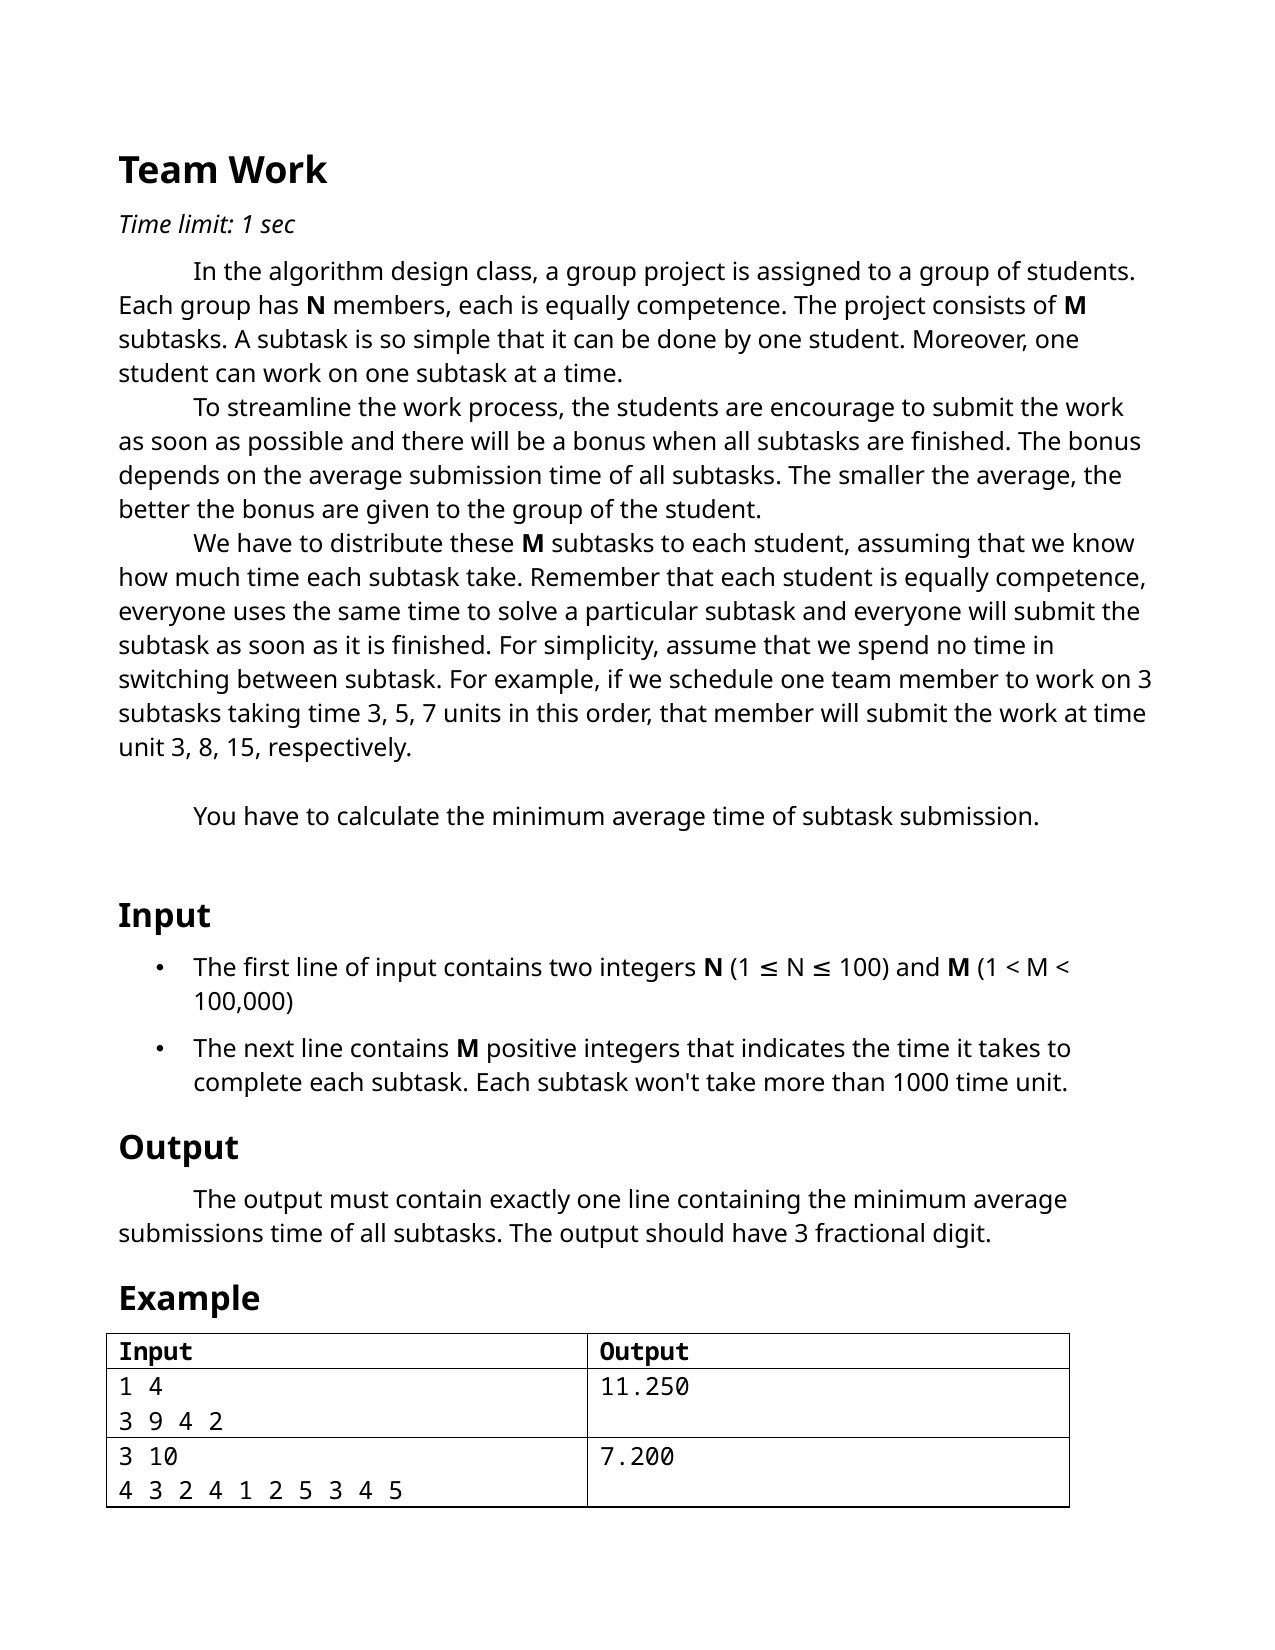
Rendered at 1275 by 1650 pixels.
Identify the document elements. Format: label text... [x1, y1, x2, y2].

text To streamline the work process, the students are encourage to submit the work as soon as possible and there will be a bonus when all subtasks are finished. The bonus depends on the average submission time of all subtasks. The smaller the average, the better the bonus are given to the group of the student. [118, 389, 1157, 526]
list The first line of input contains two integers N (1 ≤ N ≤ 100) and M (1 < M < 100,000) [156, 949, 1157, 1018]
table_header Input [107, 1334, 587, 1368]
subtitle Output [118, 1123, 1157, 1169]
subtitle Input [118, 891, 1157, 937]
table_cell 1 4 3 9 4 2 [107, 1369, 587, 1437]
subtitle Example [118, 1275, 1157, 1320]
title Team Work [118, 143, 1157, 194]
text The output must contain exactly one line containing the minimum average submissions time of all subtasks. The output should have 3 fractional digit. [118, 1182, 1157, 1250]
list The next line contains M positive integers that indicates the time it takes to complete each subtask. Each subtask won't take more than 1000 time unit. [156, 1030, 1157, 1098]
table_cell 3 10 4 3 2 4 1 2 5 3 4 5 [107, 1438, 587, 1506]
table_cell 7.200 [588, 1438, 1069, 1506]
text You have to calculate the minimum average time of subtask submission. [118, 798, 1157, 832]
text Time limit: 1 sec [118, 207, 1157, 241]
text We have to distribute these M subtasks to each student, assuming that we know how much time each subtask take. Remember that each student is equally competence, everyone uses the same time to solve a particular subtask and everyone will submit the subtask as soon as it is finished. For simplicity, assume that we spend no time in switching between subtask. For example, if we schedule one team member to work on 3 subtasks taking time 3, 5, 7 units in this order, that member will submit the work at time unit 3, 8, 15, respectively. [118, 526, 1157, 764]
table_cell 11.250 [588, 1369, 1069, 1437]
table_header Output [588, 1334, 1069, 1368]
text In the algorithm design class, a group project is assigned to a group of students. Each group has N members, each is equally competence. The project consists of M subtasks. A subtask is so simple that it can be done by one student. Moreover, one student can work on one subtask at a time. [118, 253, 1157, 389]
